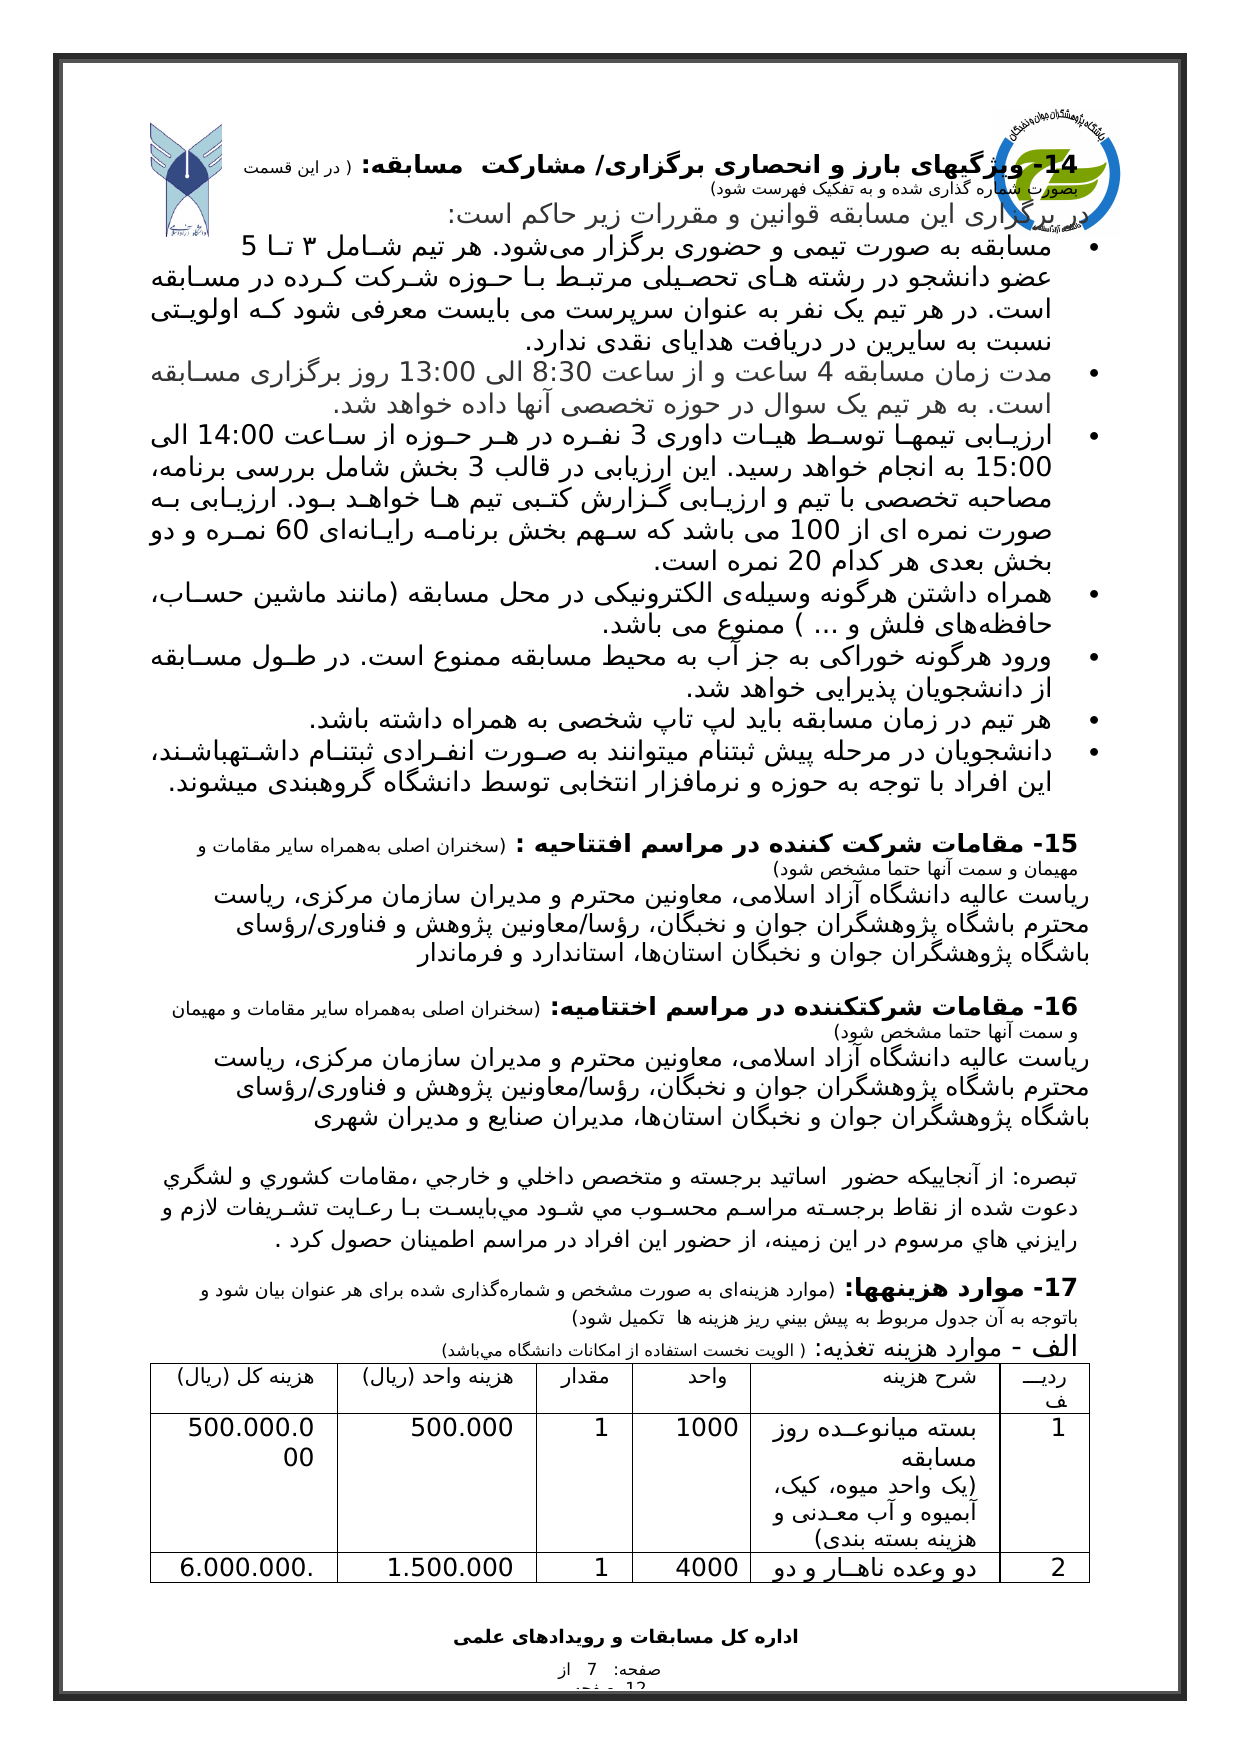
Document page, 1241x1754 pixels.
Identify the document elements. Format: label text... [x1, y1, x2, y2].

table_cell بسته میان­وعده روز مسابقه (یک واحد میوه، کیک، آبمیوه و آب معدنی و هزینه بسته بندی) [751, 1414, 999, 1552]
table_cell 1 [1001, 1414, 1089, 1552]
table_cell 4000 [633, 1553, 750, 1582]
text 16- مقامات شرکت­کننده در مراسم اختتامیه: (سخنران اصلی به‌همراه سایر مقامات و مهیمان و سمت آنها حتما مشخص شود) [162, 992, 1078, 1043]
list دانشجویان در مرحله پیش ثبت­نام می­توانند به صورت انفرادی ثبت­نام داشته­باشند، این افراد با توجه به حوزه و نرم­افزار انتخابی توسط دانشگاه گروه­بندی می­شوند. [150, 735, 1090, 798]
text 15- مقامات شرکت کننده در مراسم افتتاحیه : (سخنران اصلی به‌همراه سایر مقامات و مهیمان و سمت آنها حتما مشخص شود) [162, 829, 1078, 880]
table_cell 2 [1001, 1553, 1089, 1582]
text 14- ویژگیهای بارز و انحصاری برگزاری/ مشاركت مسابقه: ( در اين قسمت بصورت شماره گذاری شده و به تفکیک فهرست شود) [224, 150, 1078, 198]
table_cell 1 [537, 1553, 632, 1582]
text در برگزاری این مسابقه قوانین و مقررات زیر حاکم است: [224, 198, 1090, 230]
table_header مقدار [537, 1364, 632, 1413]
table_cell 500.000.000 [151, 1414, 337, 1552]
table_cell 1000 [633, 1414, 750, 1552]
table_header واحد [633, 1364, 750, 1413]
list همراه داشتن هرگونه وسیله‌ی الکترونیکی در محل مسابقه (مانند ماشین حساب، حافظه‌های فلش و ... ) ممنوع می باشد. [150, 577, 1090, 640]
table_cell 1 [537, 1414, 632, 1552]
table_header ردیف [1001, 1364, 1089, 1413]
table_cell 6.000.000. [151, 1553, 337, 1582]
text الف - موارد هزینه تغذیه: ( الويت نخست استفاده از امكانات دانشگاه مي‌باشد) [162, 1329, 1078, 1363]
text 17- موارد هزینه­ها: (موارد هزینه‌ای به صورت مشخص و شماره‌گذاری شده برای هر عنوان بیان شود و باتوجه به آن جدول مربوط به پيش بيني ريز هزينه ها تکمیل شود) [162, 1273, 1078, 1329]
table_cell 1.500.000 [338, 1553, 536, 1582]
list هر تیم در زمان مسابقه باید لپ تاپ شخصی به همراه داشته باشد. [150, 703, 1090, 735]
table_header شرح هزینه [751, 1364, 999, 1413]
text ریاست عالیه دانشگاه آزاد اسلامی، معاونین محترم و مدیران سازمان مرکزی، ریاست محترم باشگاه پژوهشگران جوان و نخبگان، رؤسا/معاونین پژوهش و فناوری/رؤسای باشگاه پژوهشگران جوان و نخبگان استان‌ها، استاندارد و فرماندار [162, 880, 1090, 967]
list مدت زمان مسابقه 4 ساعت و از ساعت 8:30 الی 13:00 روز برگزاری مسابقه است. به هر تیم یک سوال در حوزه تخصصی آنها داده خواهد شد. [150, 356, 1090, 419]
list ورود هرگونه خوراکی به جز آب به محیط مسابقه ممنوع است. در طول مسابقه از دانشجویان پذیرایی خواهد شد. [150, 640, 1090, 703]
table_cell 500.000 [338, 1414, 536, 1552]
picture [150, 122, 224, 237]
picture [992, 108, 1122, 237]
list مسابقه به صورت تیمی و حضوری برگزار می‌شود. هر تیم شامل ۳ تا 5 عضو دانشجو در رشته های تحصیلی مرتبط با حوزه شرکت کرده در مسابقه است. در هر تیم یک نفر به عنوان سرپرست می بایست معرفی شود که اولویتی نسبت به سایرین در دریافت هدایای نقدی ندارد. [150, 230, 1090, 356]
text تبصره: از آنجاییكه حضور اساتيد برجسته و متخصص داخلي و خارجي ،مقامات كشوري و لشگري دعوت شده از نقاط برجسته مراسم محسوب مي شود مي‌بايست با رعايت تشريفات لازم و رايزني هاي مرسوم در اين زمينه، از حضور اين افراد در مراسم اطمينان حصول كرد . [162, 1163, 1078, 1254]
table_header هزینه کل (ریال) [151, 1364, 337, 1413]
list ارزیابی تیم­ها توسط هیات داوری 3 نفره در هر حوزه از ساعت 14:00 الی 15:00 به انجام خواهد رسید. این ارزیابی در قالب 3 بخش شامل بررسی برنامه، مصاحبه تخصصی با تیم و ارزیابی گزارش کتبی تیم ها خواهد بود. ارزیابی به صورت نمره ای از 100 می باشد که سهم بخش برنامه رایانه‌ای 60 نمره و دو بخش بعدی هر کدام 20 نمره است. [150, 419, 1090, 577]
table_header هزینه واحد (ریال) [338, 1364, 536, 1413]
text ریاست عالیه دانشگاه آزاد اسلامی، معاونین محترم و مدیران سازمان مرکزی، ریاست محترم باشگاه پژوهشگران جوان و نخبگان، رؤسا/معاونین پژوهش و فناوری/رؤسای باشگاه پژوهشگران جوان و نخبگان استان‌ها، مدیران صنایع و مدیران شهری [162, 1043, 1090, 1131]
table_cell دو وعده ناهار و دو وعده شام [751, 1553, 999, 1582]
